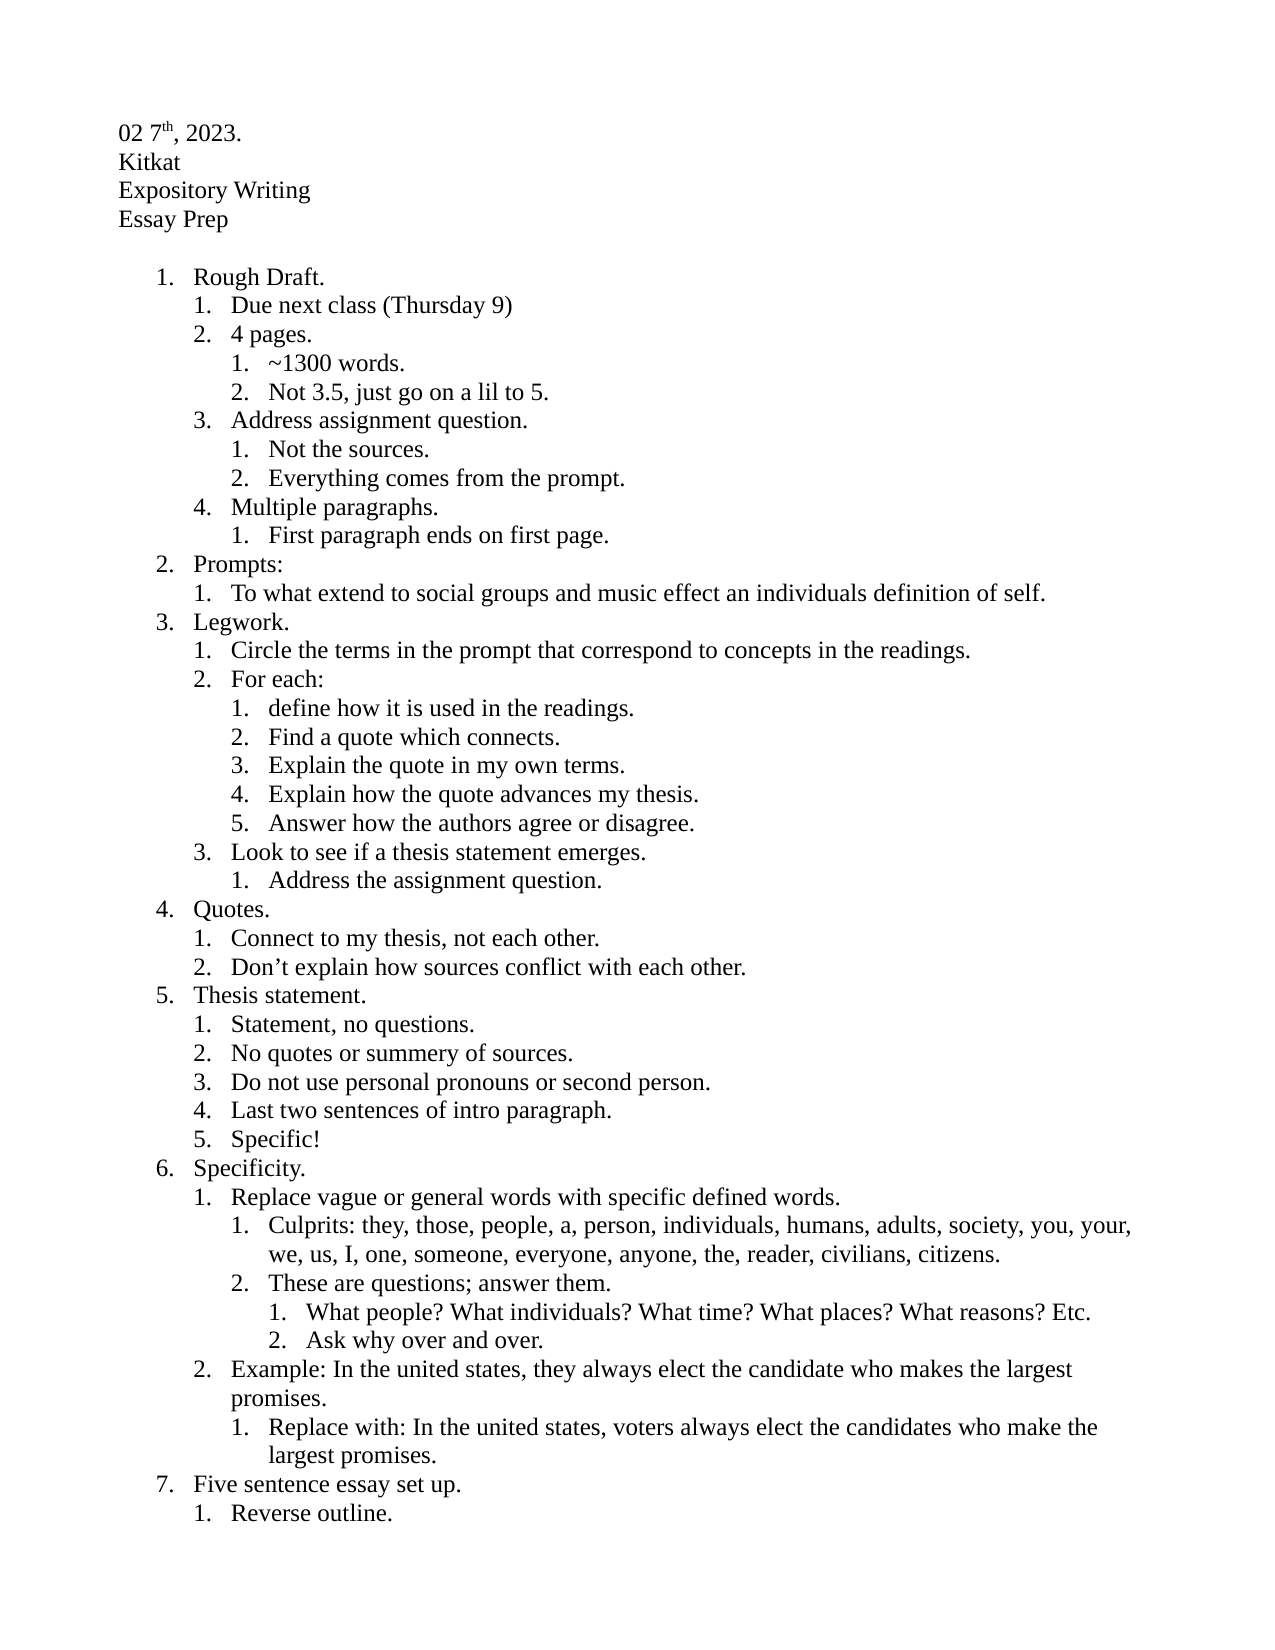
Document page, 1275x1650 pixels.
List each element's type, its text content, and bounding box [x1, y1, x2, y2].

list Address the assignment question. [231, 866, 1157, 894]
list Statement, no questions. [193, 1009, 1157, 1038]
list define how it is used in the readings. [231, 693, 1157, 722]
list Not 3.5, just go on a lil to 5. [231, 377, 1157, 406]
list Ask why over and over. [268, 1326, 1157, 1354]
list Rough Draft. [156, 262, 1157, 291]
list Specific! [193, 1124, 1157, 1153]
list What people? What individuals? What time? What places? What reasons? Etc. [268, 1297, 1157, 1326]
text Essay Prep [118, 204, 1157, 233]
list For each: [193, 664, 1157, 693]
list Specificity. [156, 1153, 1157, 1182]
list Thesis statement. [156, 981, 1157, 1009]
list Explain how the quote advances my thesis. [231, 779, 1157, 808]
list 4 pages. [193, 319, 1157, 348]
list Five sentence essay set up. [156, 1469, 1157, 1498]
list These are questions; answer them. [231, 1268, 1157, 1297]
list To what extend to social groups and music effect an individuals definition of self. [193, 578, 1157, 607]
list Answer how the authors agree or disagree. [231, 808, 1157, 837]
list Do not use personal pronouns or second person. [193, 1067, 1157, 1096]
list ~1300 words. [231, 348, 1157, 377]
list Connect to my thesis, not each other. [193, 923, 1157, 952]
list Legwork. [156, 607, 1157, 636]
list Address assignment question. [193, 406, 1157, 434]
list First paragraph ends on first page. [231, 521, 1157, 549]
text Expository Writing [118, 176, 1157, 204]
list Not the sources. [231, 434, 1157, 463]
list Multiple paragraphs. [193, 492, 1157, 521]
list Culprits: they, those, people, a, person, individuals, humans, adults, society, you, your, we, us, I, one, someone, everyone, anyone, the, reader, civilians, citizens. [231, 1211, 1157, 1268]
list Example: In the united states, they always elect the candidate who makes the largest promises. [193, 1354, 1157, 1412]
list Replace with: In the united states, voters always elect the candidates who make the largest promises. [231, 1412, 1157, 1469]
text Kitkat [118, 147, 1157, 176]
list Circle the terms in the prompt that correspond to concepts in the readings. [193, 636, 1157, 664]
list Don’t explain how sources conflict with each other. [193, 952, 1157, 981]
list Due next class (Thursday 9) [193, 291, 1157, 319]
list Explain the quote in my own terms. [231, 751, 1157, 779]
text 02 7th, 2023. [118, 118, 1157, 147]
list Replace vague or general words with specific defined words. [193, 1182, 1157, 1211]
list Reverse outline. [193, 1498, 1157, 1527]
list Last two sentences of intro paragraph. [193, 1096, 1157, 1124]
list Everything comes from the prompt. [231, 463, 1157, 492]
list No quotes or summery of sources. [193, 1038, 1157, 1067]
list Prompts: [156, 549, 1157, 578]
list Quotes. [156, 894, 1157, 923]
list Find a quote which connects. [231, 722, 1157, 751]
list Look to see if a thesis statement emerges. [193, 837, 1157, 866]
